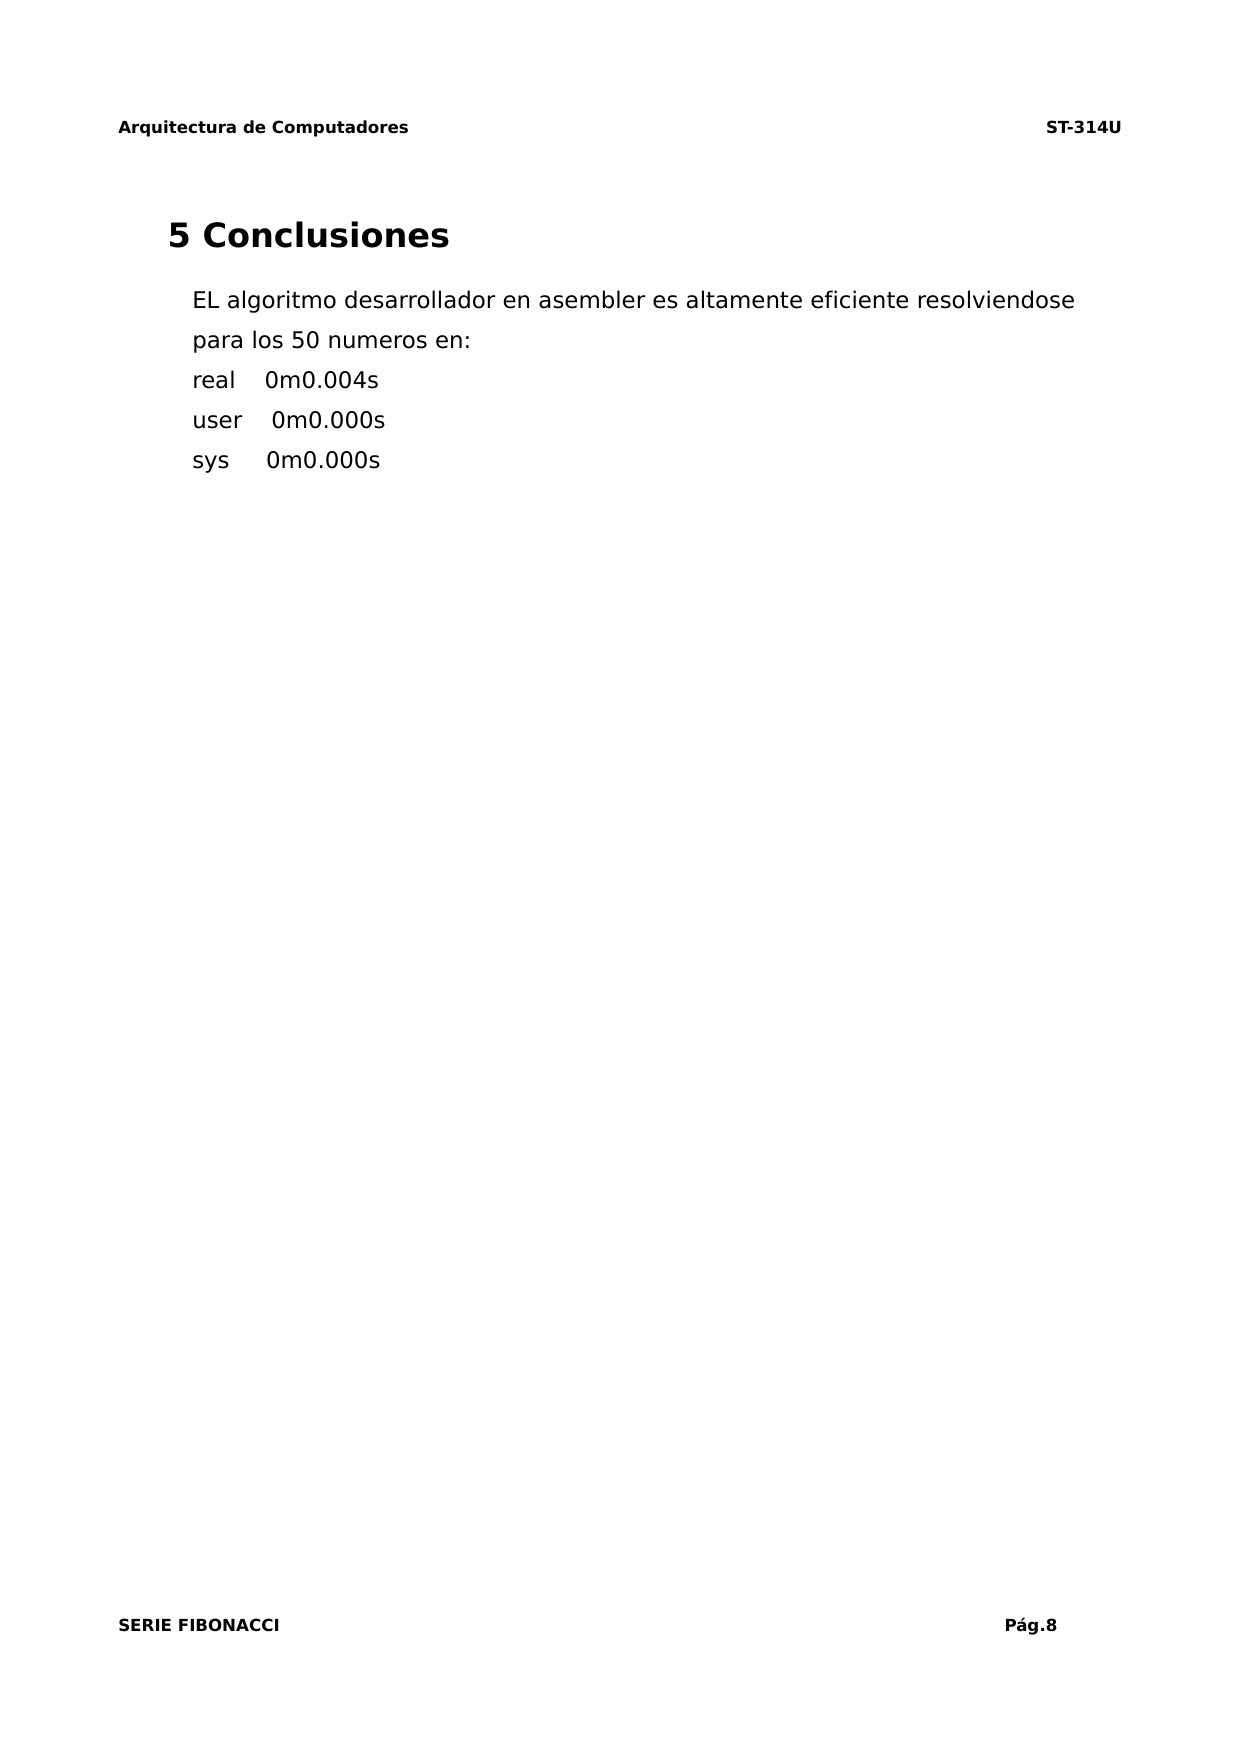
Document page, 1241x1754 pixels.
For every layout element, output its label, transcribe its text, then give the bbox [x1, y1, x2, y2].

text user 0m0.000s [192, 407, 1122, 434]
text real 0m0.004s [192, 367, 1122, 394]
text sys 0m0.000s [192, 447, 1122, 474]
subtitle Conclusiones [156, 216, 1122, 255]
text EL algoritmo desarrollador en asembler es altamente eficiente resolviendose para los 50 numeros en: [192, 287, 1122, 354]
